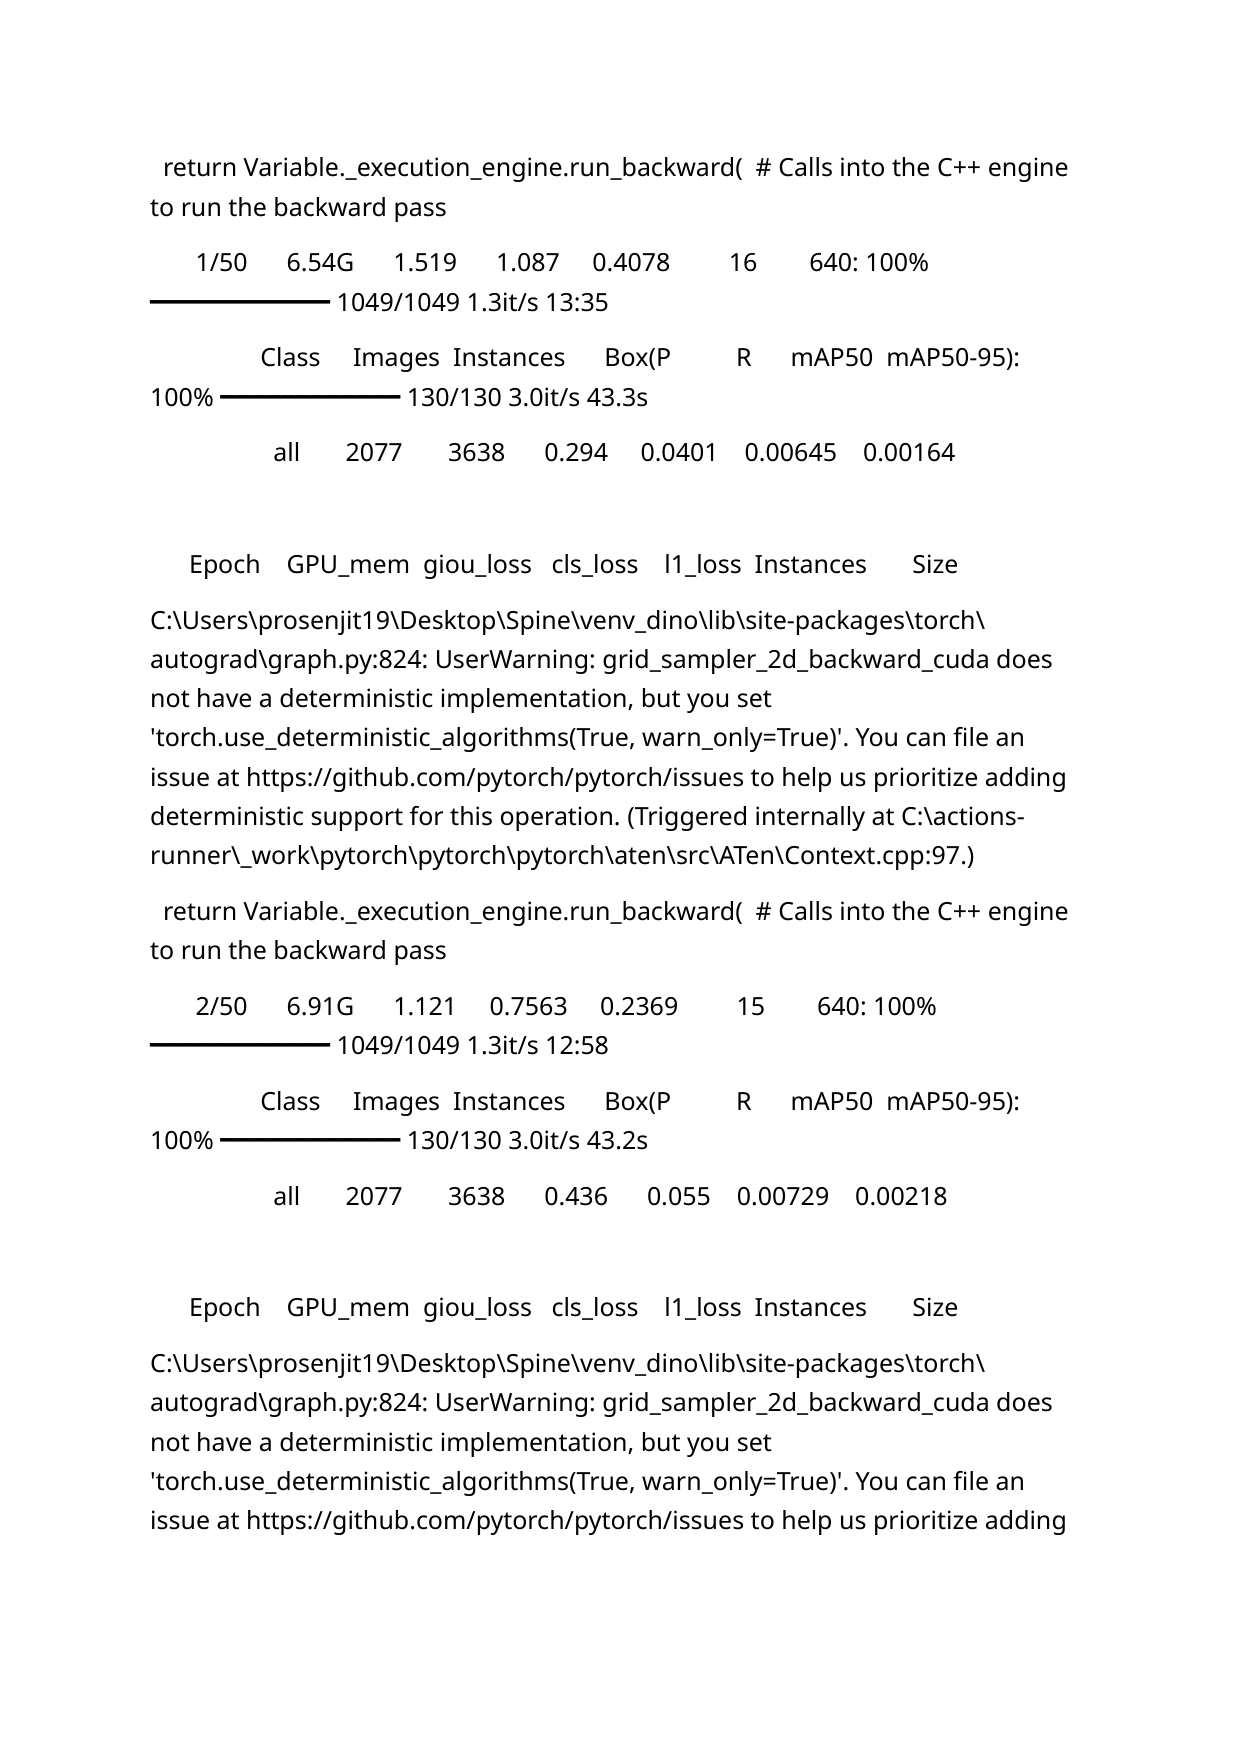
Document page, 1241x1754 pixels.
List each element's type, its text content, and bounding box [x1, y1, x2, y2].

text Epoch GPU_mem giou_loss cls_loss l1_loss Instances Size [150, 1290, 1090, 1324]
text return Variable._execution_engine.run_backward( # Calls into the C++ engine to run the backward pass [150, 893, 1090, 967]
text all 2077 3638 0.436 0.055 0.00729 0.00218 [150, 1178, 1090, 1212]
text Class Images Instances Box(P R mAP50 mAP50-95): 100% ━━━━━━━━━━━━ 130/130 3.0it/s 43.3s [150, 340, 1090, 413]
text all 2077 3638 0.294 0.0401 0.00645 0.00164 [150, 435, 1090, 469]
text return Variable._execution_engine.run_backward( # Calls into the C++ engine to run the backward pass [150, 150, 1090, 223]
text 2/50 6.91G 1.121 0.7563 0.2369 15 640: 100% ━━━━━━━━━━━━ 1049/1049 1.3it/s 12:58 [150, 988, 1090, 1062]
text 1/50 6.54G 1.519 1.087 0.4078 16 640: 100% ━━━━━━━━━━━━ 1049/1049 1.3it/s 13:35 [150, 245, 1090, 318]
text Epoch GPU_mem giou_loss cls_loss l1_loss Instances Size [150, 547, 1090, 581]
text C:\Users\prosenjit19\Desktop\Spine\venv_dino\lib\site-packages\torch\autograd\graph.py:824: UserWarning: grid_sampler_2d_backward_cuda does not have a deterministic implementation, but you set 'torch.use_deterministic_algorithms(True, warn_only=True)'. You can file an issue at https://github.com/pytorch/pytorch/issues to help us prioritize adding deterministic support for this operation. (Triggered internally at C:\actions-runner\_work\pytorch\pytorch\pytorch\aten\src\ATen\Context.cpp:97.) [150, 602, 1090, 872]
text Class Images Instances Box(P R mAP50 mAP50-95): 100% ━━━━━━━━━━━━ 130/130 3.0it/s 43.2s [150, 1083, 1090, 1157]
text C:\Users\prosenjit19\Desktop\Spine\venv_dino\lib\site-packages\torch\autograd\graph.py:824: UserWarning: grid_sampler_2d_backward_cuda does not have a deterministic implementation, but you set 'torch.use_deterministic_algorithms(True, warn_only=True)'. You can file an issue at https://github.com/pytorch/pytorch/issues to help us prioritize adding [150, 1346, 1090, 1537]
